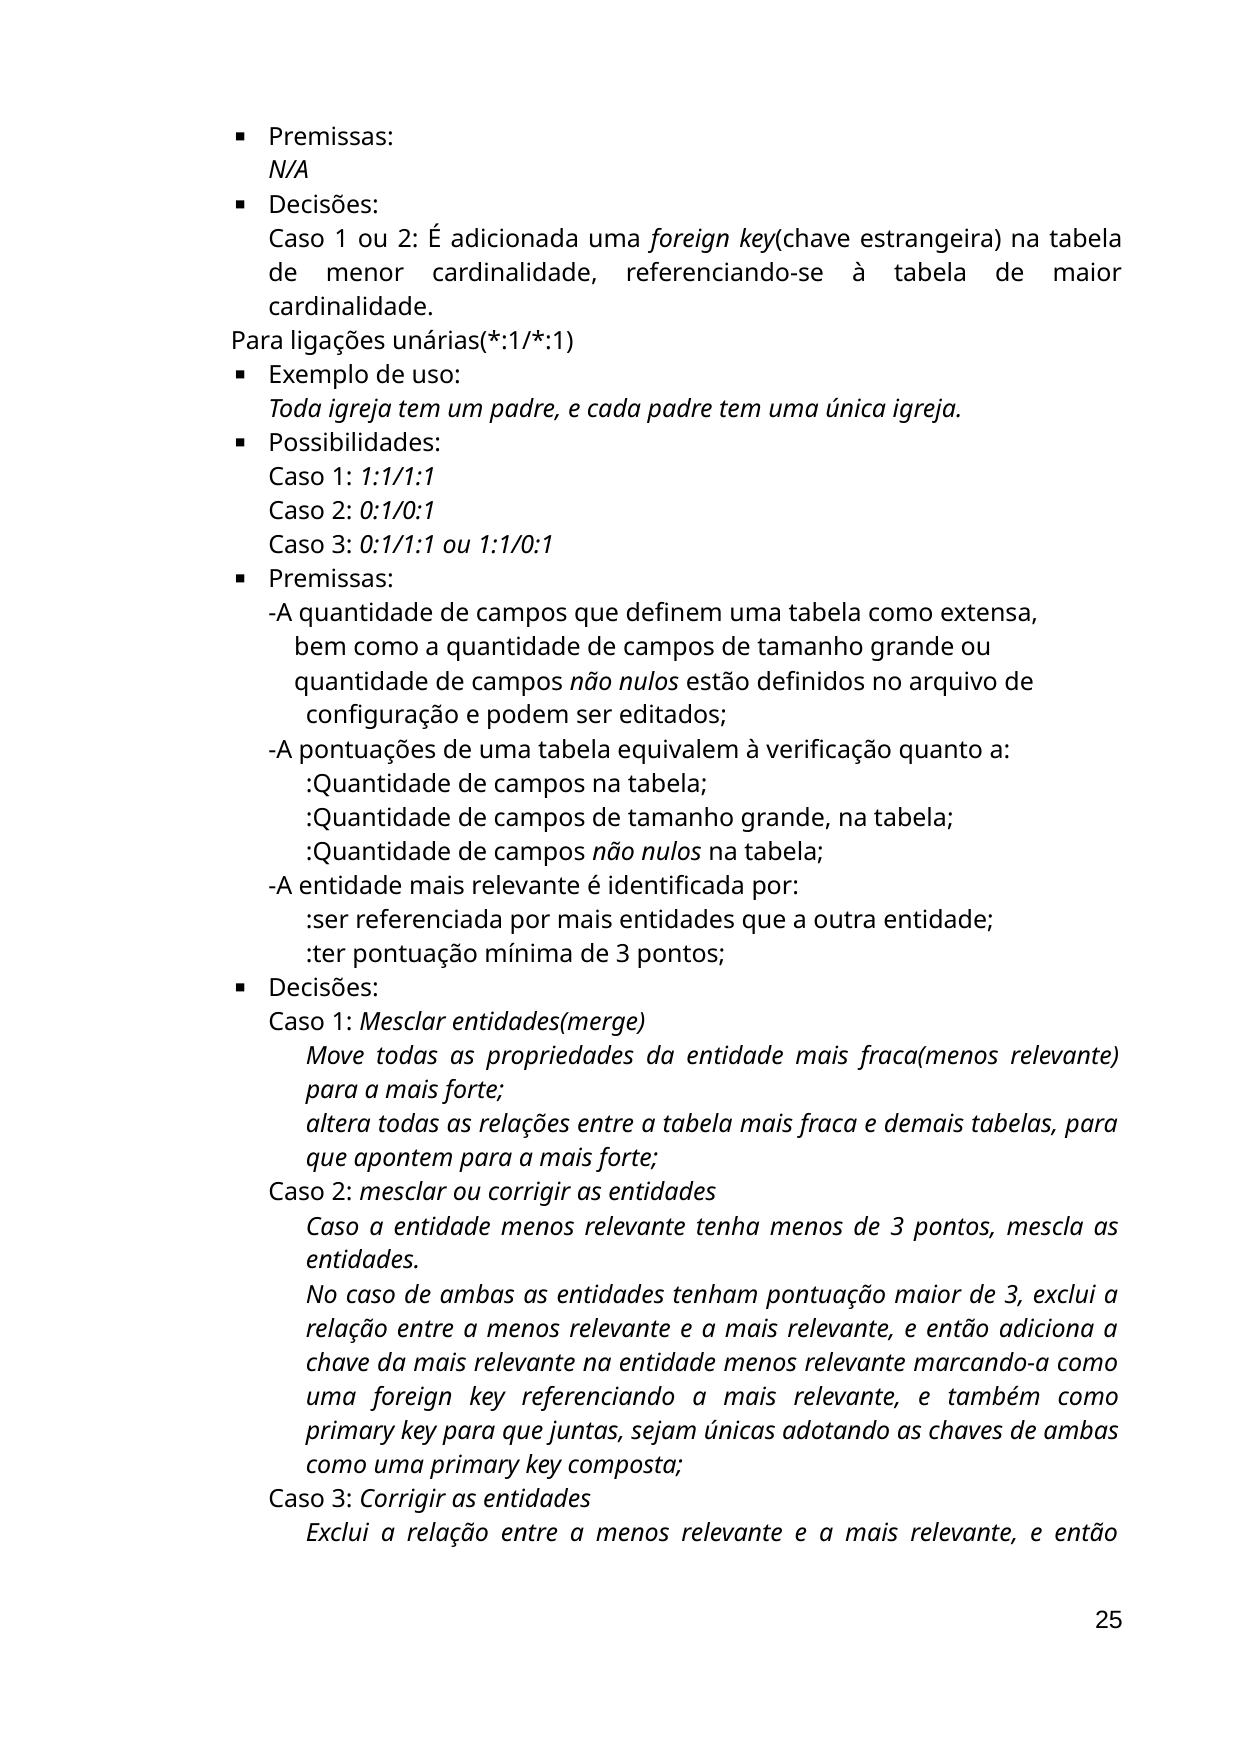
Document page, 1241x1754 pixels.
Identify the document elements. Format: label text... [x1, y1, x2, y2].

list Premissas: [231, 118, 1122, 152]
list Move todas as propriedades da entidade mais fraca(menos relevante) para a mais forte; [268, 1038, 1122, 1106]
list Caso 2: mesclar ou corrigir as entidades [231, 1174, 1122, 1208]
list configuração e podem ser editados; [268, 697, 1122, 731]
list :ser referenciada por mais entidades que a outra entidade; [268, 902, 1122, 936]
list -A entidade mais relevante é identificada por: [231, 867, 1122, 902]
list No caso de ambas as entidades tenham pontuação maior de 3, exclui a relação entre a menos relevante e a mais relevante, e então adiciona a chave da mais relevante na entidade menos relevante marcando-a como uma foreign key referenciando a mais relevante, e também como primary key para que juntas, sejam únicas adotando as chaves de ambas como uma primary key composta; [268, 1276, 1122, 1481]
list :Quantidade de campos não nulos na tabela; [268, 833, 1122, 867]
list Decisões: [231, 970, 1122, 1004]
list Premissas: [231, 561, 1122, 595]
list Caso 2: 0:1/0:1 [231, 493, 1122, 527]
list -A pontuações de uma tabela equivalem à verificação quanto a: [231, 731, 1122, 765]
list Exclui a relação entre a menos relevante e a mais relevante, e então [268, 1515, 1122, 1549]
list Caso 1: Mesclar entidades(merge) [231, 1004, 1122, 1038]
list :Quantidade de campos na tabela; [268, 765, 1122, 799]
list Para ligações unárias(*:1/*:1) [193, 322, 1122, 357]
list Possibilidades: [231, 425, 1122, 459]
list -A quantidade de campos que definem uma tabela como extensa, [231, 595, 1122, 629]
list Decisões: [231, 186, 1122, 220]
list altera todas as relações entre a tabela mais fraca e demais tabelas, para que apontem para a mais forte; [268, 1106, 1122, 1174]
list quantidade de campos não nulos estão definidos no arquivo de [231, 663, 1122, 697]
list Caso 3: 0:1/1:1 ou 1:1/0:1 [231, 527, 1122, 561]
list :Quantidade de campos de tamanho grande, na tabela; [268, 799, 1122, 833]
list Caso 3: Corrigir as entidades [231, 1481, 1122, 1515]
list Exemplo de uso: [231, 357, 1122, 391]
list Caso 1 ou 2: É adicionada uma foreign key(chave estrangeira) na tabela de menor cardinalidade, referenciando-se à tabela de maior cardinalidade. [231, 220, 1122, 322]
list N/A [231, 152, 1122, 186]
list :ter pontuação mínima de 3 pontos; [268, 936, 1122, 970]
list Caso 1: 1:1/1:1 [231, 459, 1122, 493]
list bem como a quantidade de campos de tamanho grande ou [231, 629, 1122, 663]
list Toda igreja tem um padre, e cada padre tem uma única igreja. [231, 391, 1122, 425]
list Caso a entidade menos relevante tenha menos de 3 pontos, mescla as entidades. [268, 1208, 1122, 1276]
